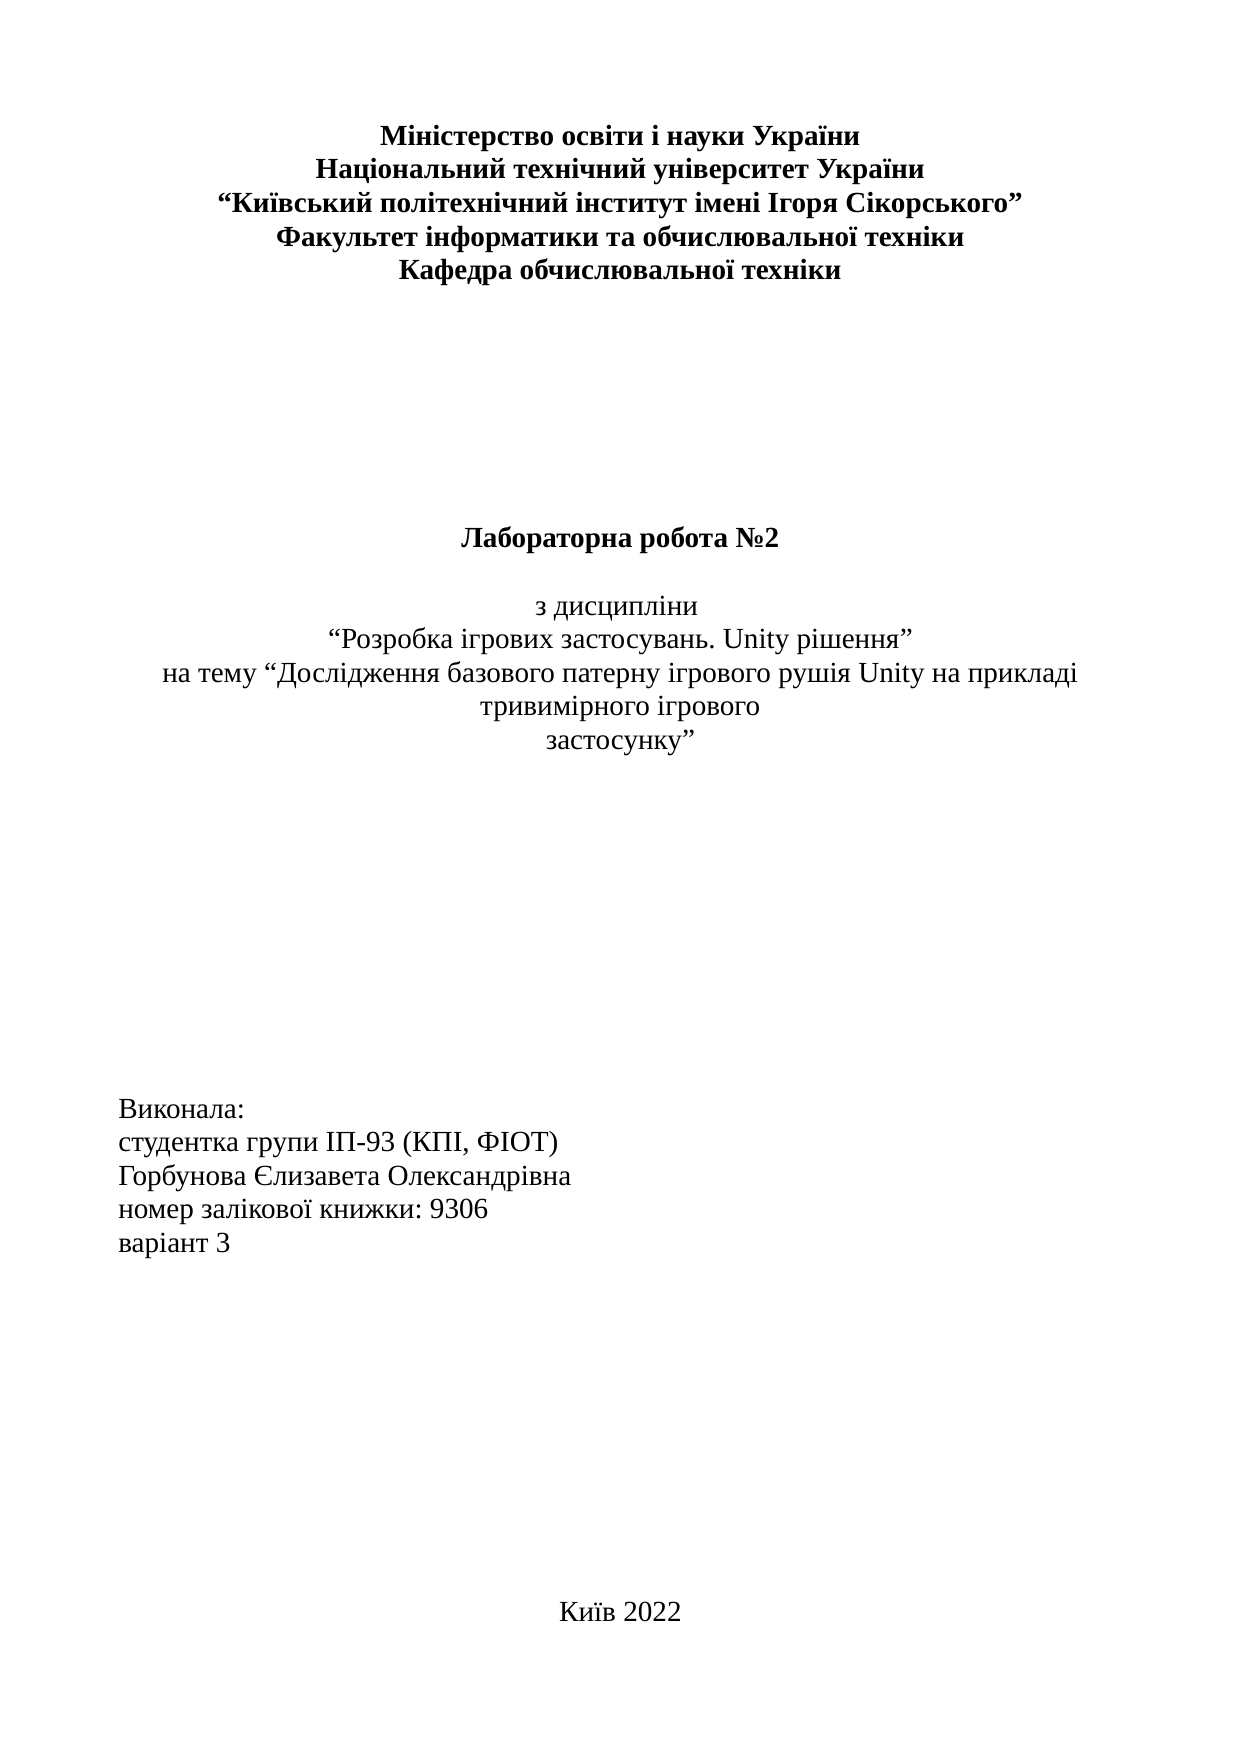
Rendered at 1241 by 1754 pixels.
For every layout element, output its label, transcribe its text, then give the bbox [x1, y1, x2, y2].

text Горбунова Єлизавета Олександрівна [118, 1158, 1122, 1191]
text Міністерство освіти і науки України [118, 118, 1122, 152]
text варіант 3 [118, 1225, 1122, 1258]
text “Розробка ігрових застосувань. Unity рішення” [118, 621, 1122, 655]
text Кафедра обчислювальної техніки [118, 252, 1122, 286]
text на тему “Дослідження базового патерну ігрового рушія Unity на прикладі тривимірного ігрового [118, 655, 1122, 722]
text Лабораторна робота №2 [118, 521, 1122, 554]
text номер залікової книжки: 9306 [118, 1191, 1122, 1225]
text Факультет інформатики та обчислювальної техніки [118, 219, 1122, 252]
text студентка групи ІП-93 (КПІ, ФІОТ) [118, 1124, 1122, 1158]
text Виконала: [118, 1091, 1122, 1124]
text Київ 2022 [118, 1594, 1122, 1627]
text Національний технічний університет України [118, 152, 1122, 185]
text з дисципліни [118, 588, 1122, 621]
text “Київський політехнічний інститут імені Ігоря Сікорського” [118, 185, 1122, 219]
text застосунку” [118, 722, 1122, 755]
